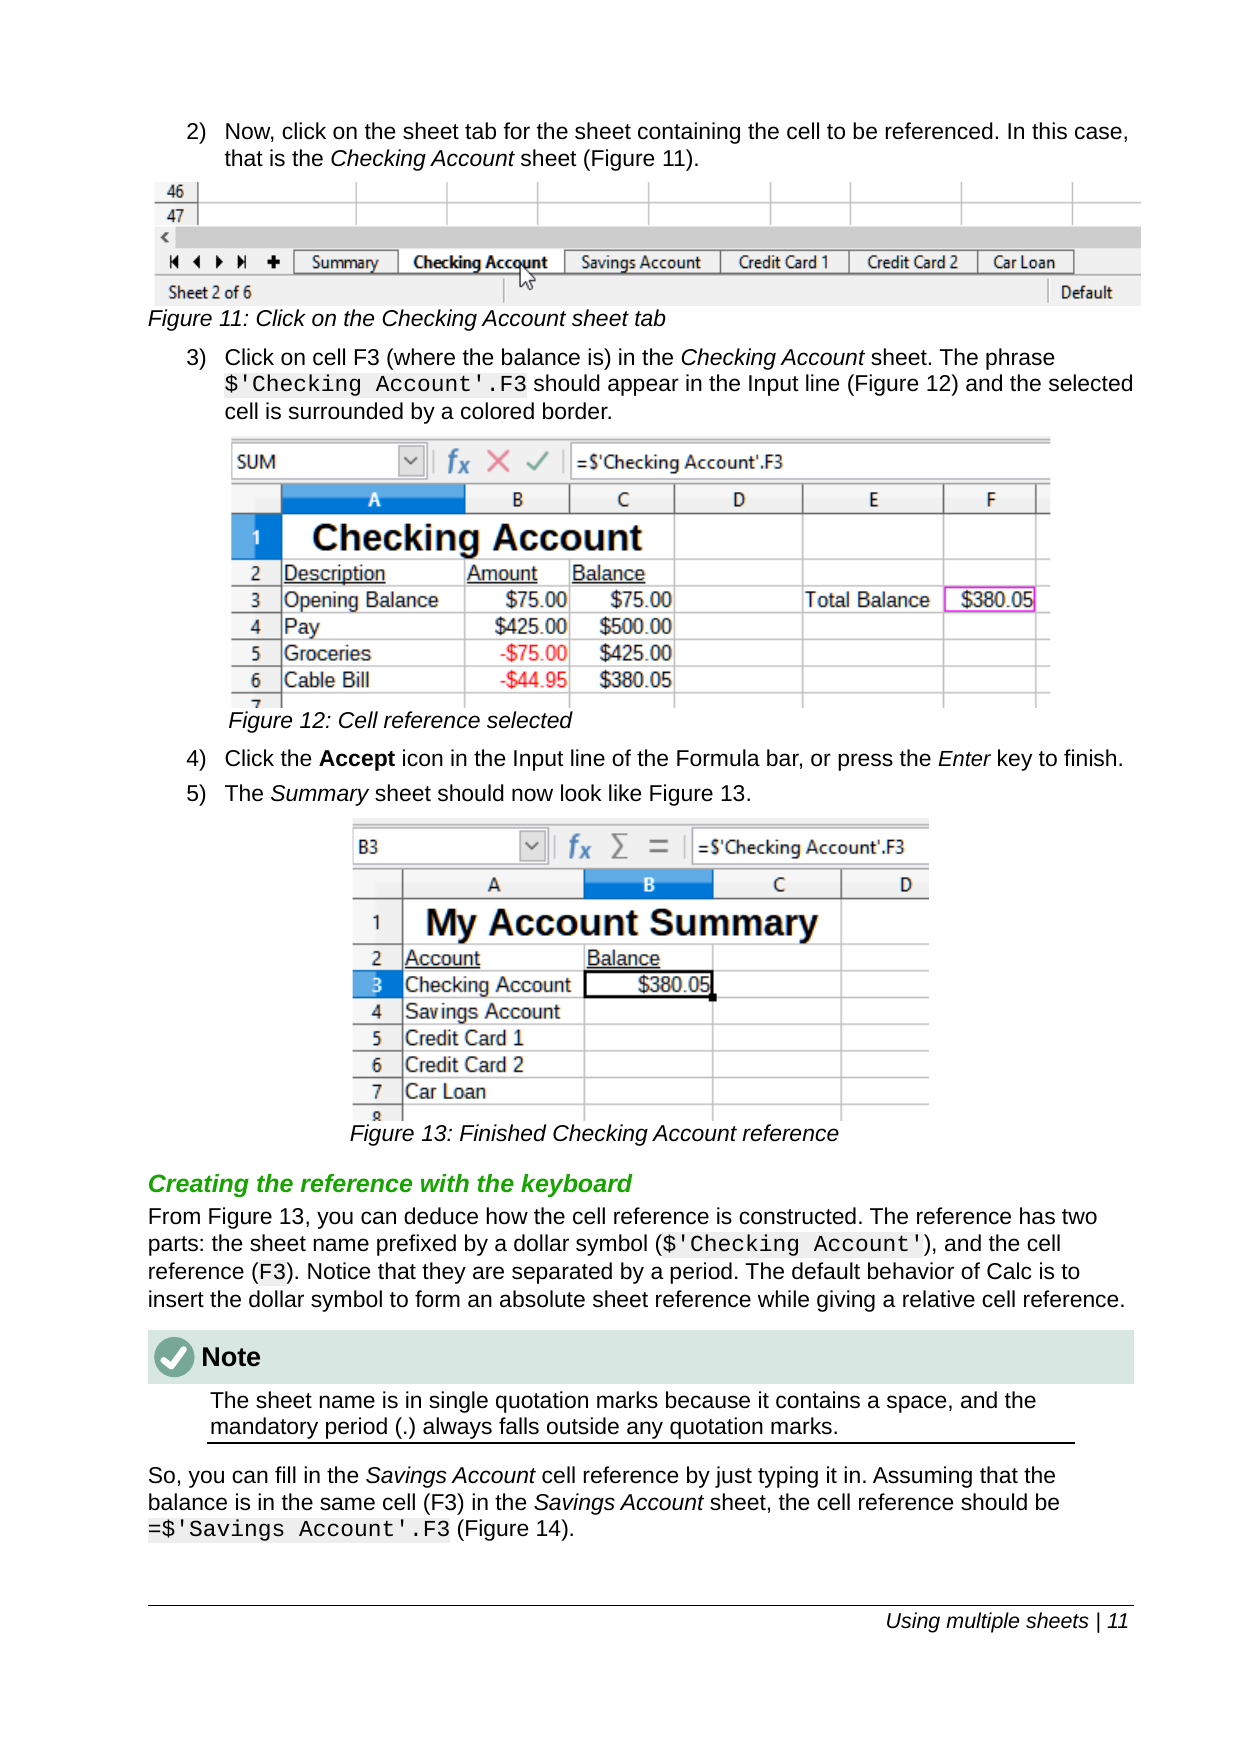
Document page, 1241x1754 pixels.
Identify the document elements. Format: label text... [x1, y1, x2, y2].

picture [231, 436, 1051, 708]
list Click on cell F3 (where the balance is) in the Checking Account sheet. The phrase $'Checking Account'.F3 should appear in the Input line (Figure 12) and the selected cell is surrounded by a colored border. [207, 344, 1134, 425]
text From Figure 13, you can deduce how the cell reference is constructed. The reference has two parts: the sheet name prefixed by a dollar symbol ($'Checking Account'), and the cell reference (F3). Notice that they are separated by a period. The default behavior of Calc is to insert the dollar symbol to form an absolute sheet reference while giving a relative cell reference. [148, 1203, 1134, 1313]
list Click the Accept icon in the Input line of the Formula bar, or press the Enter key to finish. [207, 745, 1134, 771]
subtitle Creating the reference with the keyboard [148, 1168, 1134, 1197]
text Figure 13: Finished Checking Account reference [349, 819, 932, 1147]
subtitle Note [148, 1330, 1134, 1384]
text Figure 12: Cell reference selected [228, 437, 1054, 733]
text Figure 11: Click on the Checking Account sheet tab [148, 183, 1148, 332]
list Now, click on the sheet tab for the sheet containing the cell to be referenced. In this case, that is the Checking Account sheet (Figure 11). [207, 118, 1134, 171]
text The sheet name is in single quotation marks because it contains a space, and the mandatory period (.) always falls outside any quotation marks. [207, 1384, 1075, 1442]
list The Summary sheet should now look like Figure 13. [207, 780, 1134, 807]
picture [154, 182, 1141, 306]
text So, you can fill in the Savings Account cell reference by just typing it in. Assuming that the balance is in the same cell (F3) in the Savings Account sheet, the cell reference should be =$'Savings Account'.F3 (Figure 14). [148, 1462, 1134, 1543]
picture [352, 818, 929, 1121]
